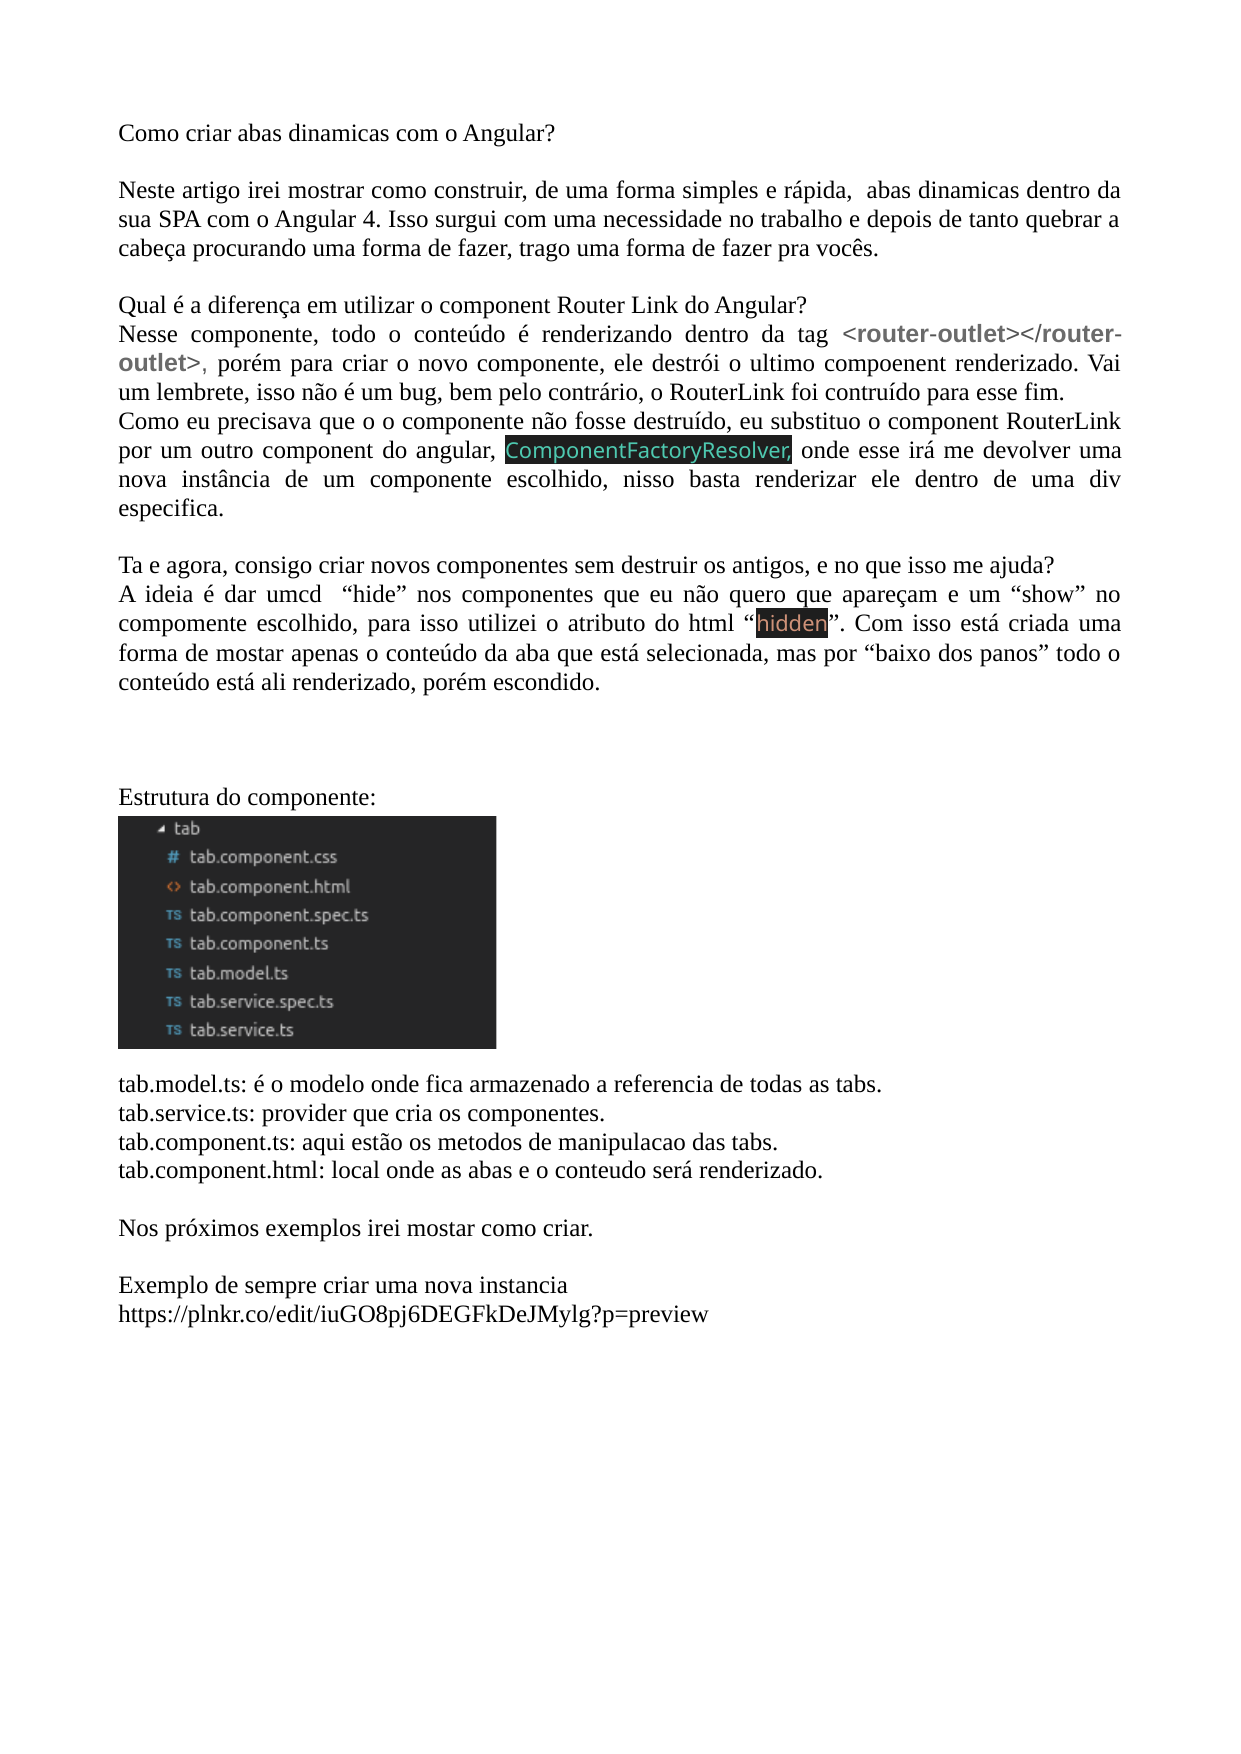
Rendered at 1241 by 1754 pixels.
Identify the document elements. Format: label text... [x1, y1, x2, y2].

text Exemplo de sempre criar uma nova instancia [118, 1270, 1122, 1299]
text tab.component.ts: aqui estão os metodos de manipulacao das tabs. [118, 1127, 1122, 1155]
text Como eu precisava que o o componente não fosse destruído, eu substituo o component RouterLink por um outro component do angular, ComponentFactoryResolver, onde esse irá me devolver uma nova instância de um componente escolhido, nisso basta renderizar ele dentro de uma div especifica. [118, 406, 1122, 522]
text https://plnkr.co/edit/iuGO8pj6DEGFkDeJMylg?p=preview [118, 1299, 1122, 1328]
text tab.model.ts: é o modelo onde fica armazenado a referencia de todas as tabs. [118, 1069, 1122, 1098]
text A ideia é dar umcd “hide” nos componentes que eu não quero que apareçam e um “show” no compomente escolhido, para isso utilizei o atributo do html “hidden”. Com isso está criada uma forma de mostar apenas o conteúdo da aba que está selecionada, mas por “baixo dos panos” todo o conteúdo está ali renderizado, porém escondido. [118, 579, 1122, 695]
text tab.component.html: local onde as abas e o conteudo será renderizado. [118, 1155, 1122, 1184]
text Estrutura do componente: [118, 782, 1122, 810]
text Qual é a diferença em utilizar o component Router Link do Angular? [118, 291, 1122, 319]
text tab.service.ts: provider que cria os componentes. [118, 1098, 1122, 1127]
text Nesse componente, todo o conteúdo é renderizando dentro da tag <router-outlet></router-outlet>, porém para criar o novo componente, ele destrói o ultimo compoenent renderizado. Vai um lembrete, isso não é um bug, bem pelo contrário, o RouterLink foi contruído para esse fim. [118, 319, 1122, 406]
text Nos próximos exemplos irei mostar como criar. [118, 1213, 1122, 1242]
text Ta e agora, consigo criar novos componentes sem destruir os antigos, e no que isso me ajuda? [118, 551, 1122, 579]
text Como criar abas dinamicas com o Angular? [118, 118, 1122, 147]
text Neste artigo irei mostrar como construir, de uma forma simples e rápida, abas dinamicas dentro da sua SPA com o Angular 4. Isso surgui com uma necessidade no trabalho e depois de tanto quebrar a cabeça procurando uma forma de fazer, trago uma forma de fazer pra vocês. [118, 176, 1122, 262]
picture [118, 816, 497, 1049]
